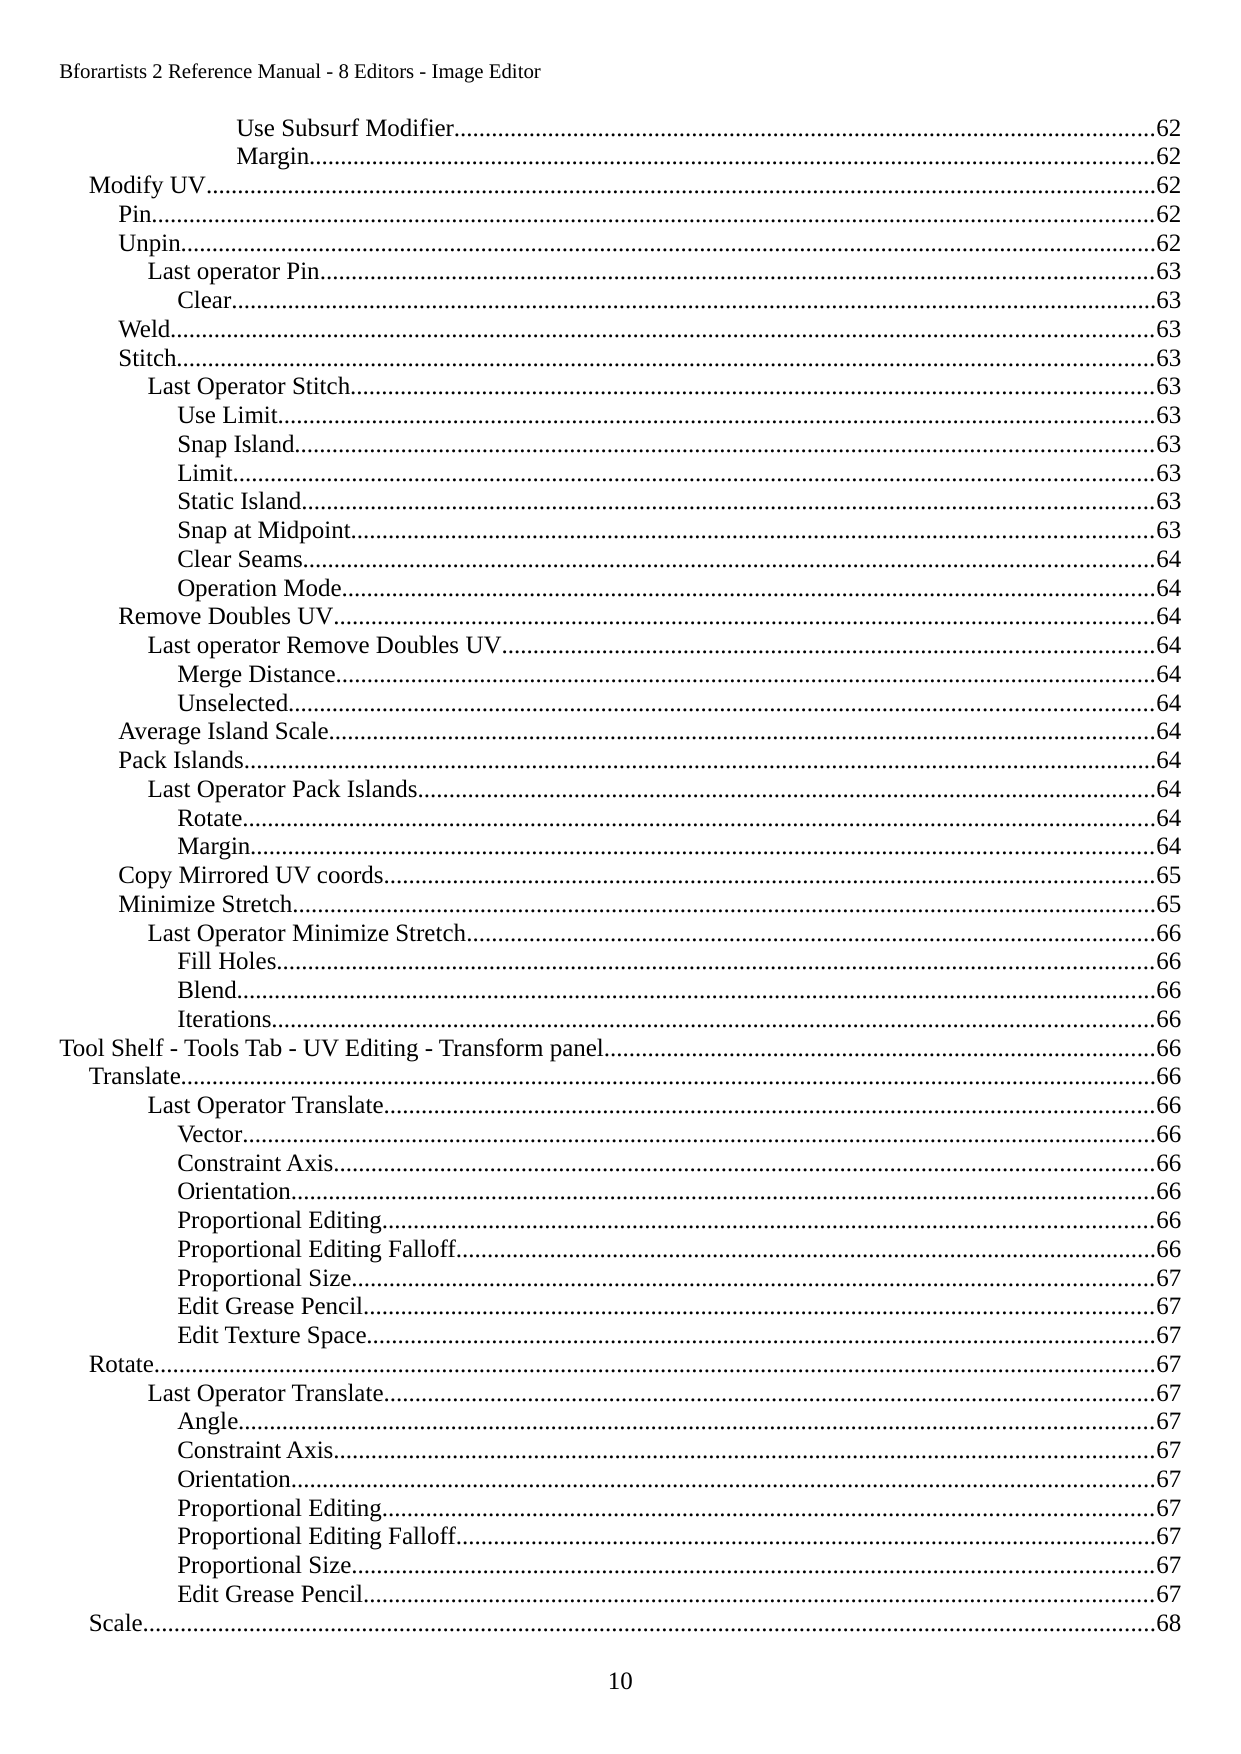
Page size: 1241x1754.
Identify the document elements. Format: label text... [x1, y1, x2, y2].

text Margin 64 [177, 831, 1181, 860]
text Vector 66 [177, 1119, 1181, 1148]
text Last Operator Minimize Stretch 66 [147, 918, 1181, 946]
text Unselected 64 [177, 688, 1181, 716]
text Last Operator Pack Islands 64 [147, 774, 1181, 803]
text Constraint Axis 66 [177, 1148, 1181, 1176]
text Blend 66 [177, 975, 1181, 1004]
text Last operator Remove Doubles UV 64 [147, 630, 1181, 659]
text Margin 62 [236, 141, 1181, 170]
text Limit 63 [177, 458, 1181, 486]
text Proportional Editing 66 [177, 1205, 1181, 1234]
text Fill Holes 66 [177, 946, 1181, 975]
text Clear Seams 64 [177, 544, 1181, 573]
text Rotate 67 [88, 1349, 1181, 1378]
text Proportional Size 67 [177, 1550, 1181, 1579]
text Proportional Editing Falloff 66 [177, 1234, 1181, 1263]
text Stitch 63 [118, 343, 1181, 371]
text Tool Shelf - Tools Tab - UV Editing - Transform panel 66 [59, 1033, 1181, 1061]
text Iterations 66 [177, 1004, 1181, 1033]
text Average Island Scale 64 [118, 716, 1181, 745]
text Snap Island 63 [177, 429, 1181, 458]
text Weld 63 [118, 314, 1181, 343]
text Snap at Midpoint 63 [177, 515, 1181, 544]
text Pack Islands 64 [118, 745, 1181, 774]
text Static Island 63 [177, 486, 1181, 515]
text Minimize Stretch 65 [118, 889, 1181, 918]
text Edit Texture Space 67 [177, 1320, 1181, 1349]
text Translate 66 [88, 1061, 1181, 1090]
text Edit Grease Pencil 67 [177, 1291, 1181, 1320]
text Last Operator Translate 67 [147, 1378, 1181, 1406]
text Orientation 66 [177, 1176, 1181, 1205]
text Proportional Editing 67 [177, 1493, 1181, 1521]
text Use Limit 63 [177, 400, 1181, 429]
text Clear 63 [177, 285, 1181, 314]
text Orientation 67 [177, 1464, 1181, 1493]
text Rotate 64 [177, 803, 1181, 831]
text Modify UV 62 [88, 170, 1181, 199]
text Last operator Pin 63 [147, 256, 1181, 285]
text Use Subsurf Modifier 62 [236, 113, 1181, 141]
text Angle 67 [177, 1406, 1181, 1435]
text Edit Grease Pencil 67 [177, 1579, 1181, 1608]
text Remove Doubles UV 64 [118, 601, 1181, 630]
text Pin 62 [118, 199, 1181, 228]
text Unpin 62 [118, 228, 1181, 256]
text Merge Distance 64 [177, 659, 1181, 688]
text Proportional Size 67 [177, 1263, 1181, 1291]
text Scale 68 [88, 1608, 1181, 1636]
text Proportional Editing Falloff 67 [177, 1521, 1181, 1550]
text Copy Mirrored UV coords 65 [118, 860, 1181, 889]
text Last Operator Translate 66 [147, 1090, 1181, 1119]
text Last Operator Stitch 63 [147, 371, 1181, 400]
text Operation Mode 64 [177, 573, 1181, 601]
text Constraint Axis 67 [177, 1435, 1181, 1464]
